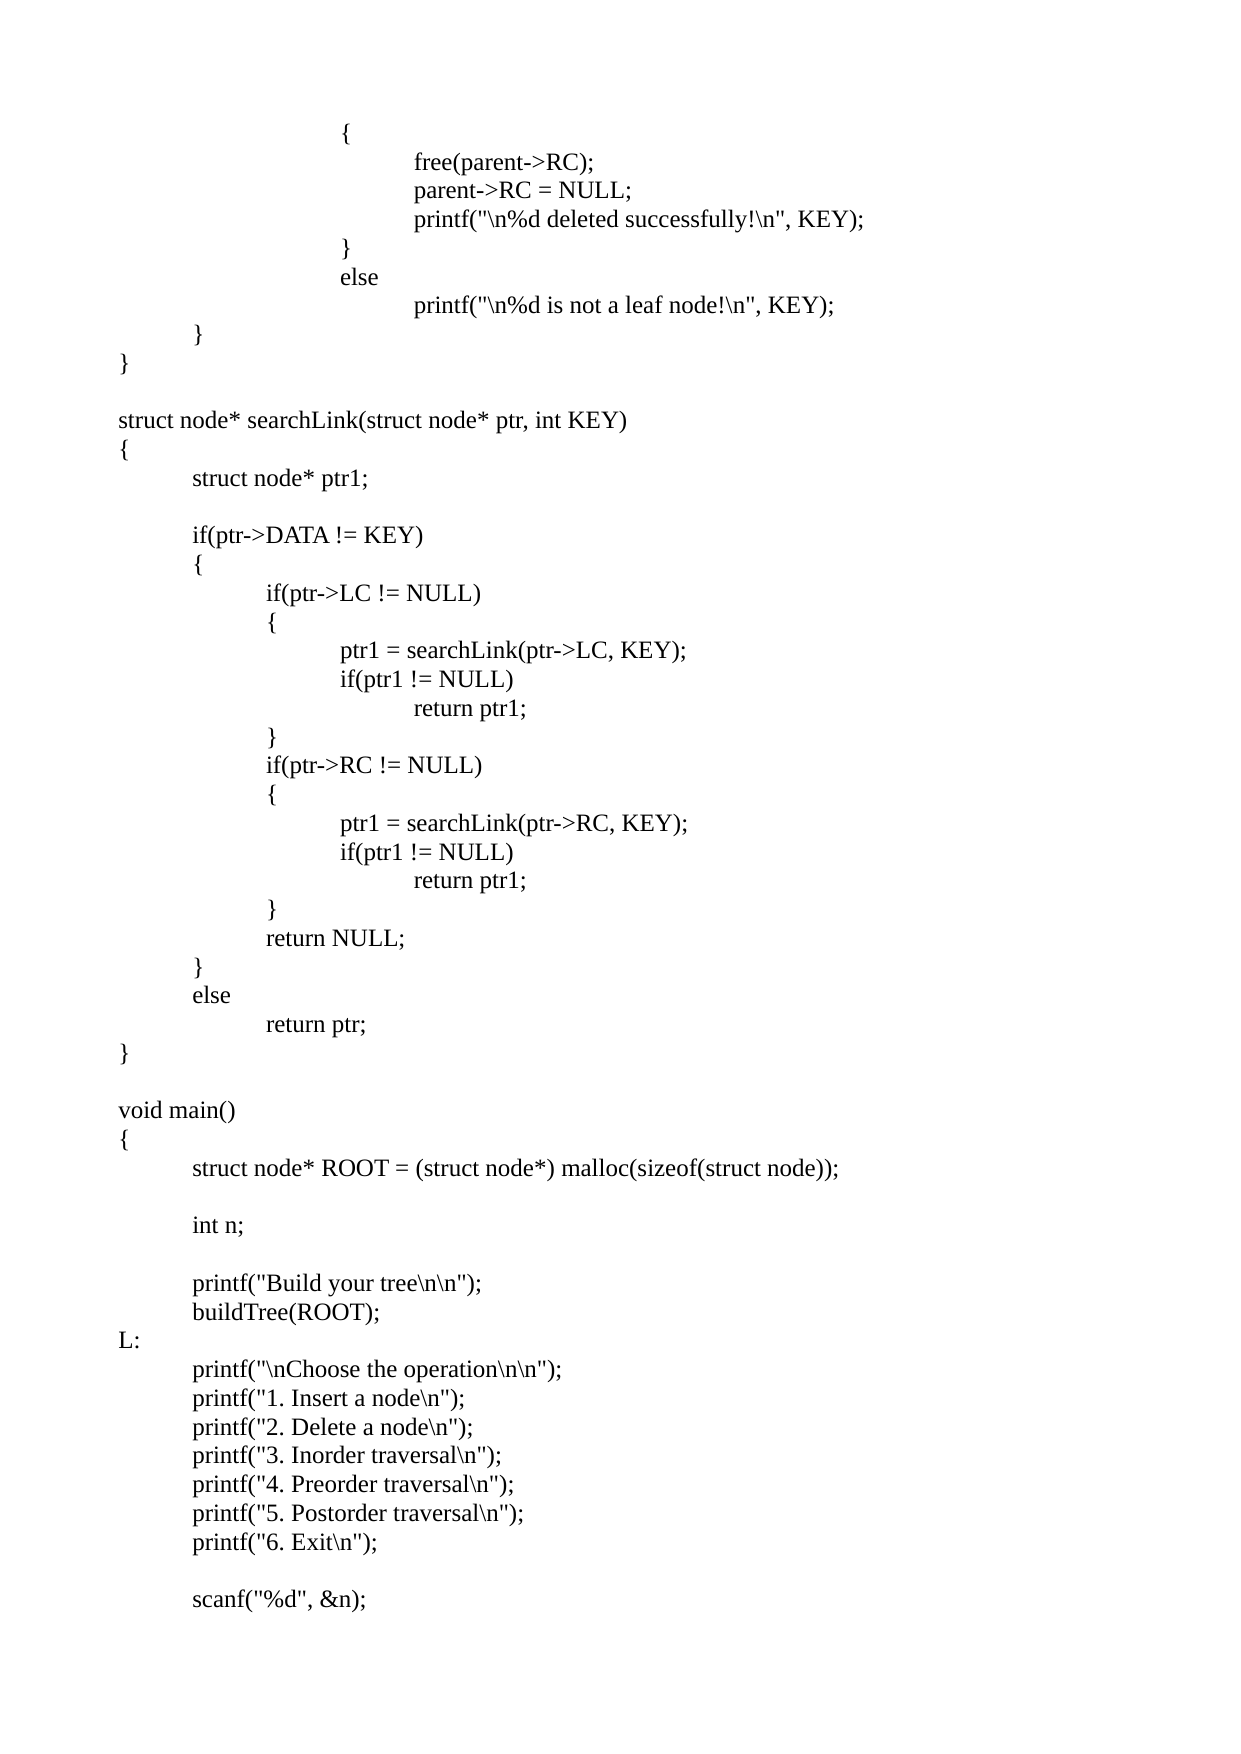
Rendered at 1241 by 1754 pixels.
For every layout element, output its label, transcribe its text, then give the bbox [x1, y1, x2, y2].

text ptr1 = searchLink(ptr->LC, KEY); [118, 636, 1122, 664]
text if(ptr->DATA != KEY) [118, 521, 1122, 549]
text void main() [118, 1096, 1122, 1124]
text { [118, 1124, 1122, 1153]
text if(ptr1 != NULL) [118, 664, 1122, 693]
text printf("3. Inorder traversal\n"); [118, 1441, 1122, 1469]
text free(parent->RC); [118, 147, 1122, 176]
text if(ptr->LC != NULL) [118, 578, 1122, 607]
text } [118, 722, 1122, 751]
text scanf("%d", &n); [118, 1584, 1122, 1613]
text L: [118, 1326, 1122, 1354]
text { [118, 549, 1122, 578]
text printf("1. Insert a node\n"); [118, 1383, 1122, 1412]
text } [118, 1038, 1122, 1067]
text int n; [118, 1211, 1122, 1239]
text else [118, 981, 1122, 1009]
text } [118, 319, 1122, 348]
text } [118, 952, 1122, 981]
text return ptr1; [118, 693, 1122, 722]
text printf("\n%d deleted successfully!\n", KEY); [118, 204, 1122, 233]
text { [118, 779, 1122, 808]
text if(ptr->RC != NULL) [118, 751, 1122, 779]
text { [118, 434, 1122, 463]
text printf("5. Postorder traversal\n"); [118, 1498, 1122, 1527]
text ptr1 = searchLink(ptr->RC, KEY); [118, 808, 1122, 837]
text struct node* searchLink(struct node* ptr, int KEY) [118, 406, 1122, 434]
text printf("\n%d is not a leaf node!\n", KEY); [118, 291, 1122, 319]
text printf("6. Exit\n"); [118, 1527, 1122, 1556]
text printf("Build your tree\n\n"); [118, 1268, 1122, 1297]
text printf("2. Delete a node\n"); [118, 1412, 1122, 1441]
text { [118, 118, 1122, 147]
text struct node* ROOT = (struct node*) malloc(sizeof(struct node)); [118, 1153, 1122, 1182]
text printf("\nChoose the operation\n\n"); [118, 1354, 1122, 1383]
text } [118, 348, 1122, 377]
text struct node* ptr1; [118, 463, 1122, 492]
text { [118, 607, 1122, 636]
text return ptr1; [118, 866, 1122, 894]
text parent->RC = NULL; [118, 176, 1122, 204]
text printf("4. Preorder traversal\n"); [118, 1469, 1122, 1498]
text if(ptr1 != NULL) [118, 837, 1122, 866]
text else [118, 262, 1122, 291]
text } [118, 894, 1122, 923]
text buildTree(ROOT); [118, 1297, 1122, 1326]
text return NULL; [118, 923, 1122, 952]
text return ptr; [118, 1009, 1122, 1038]
text } [118, 233, 1122, 262]
